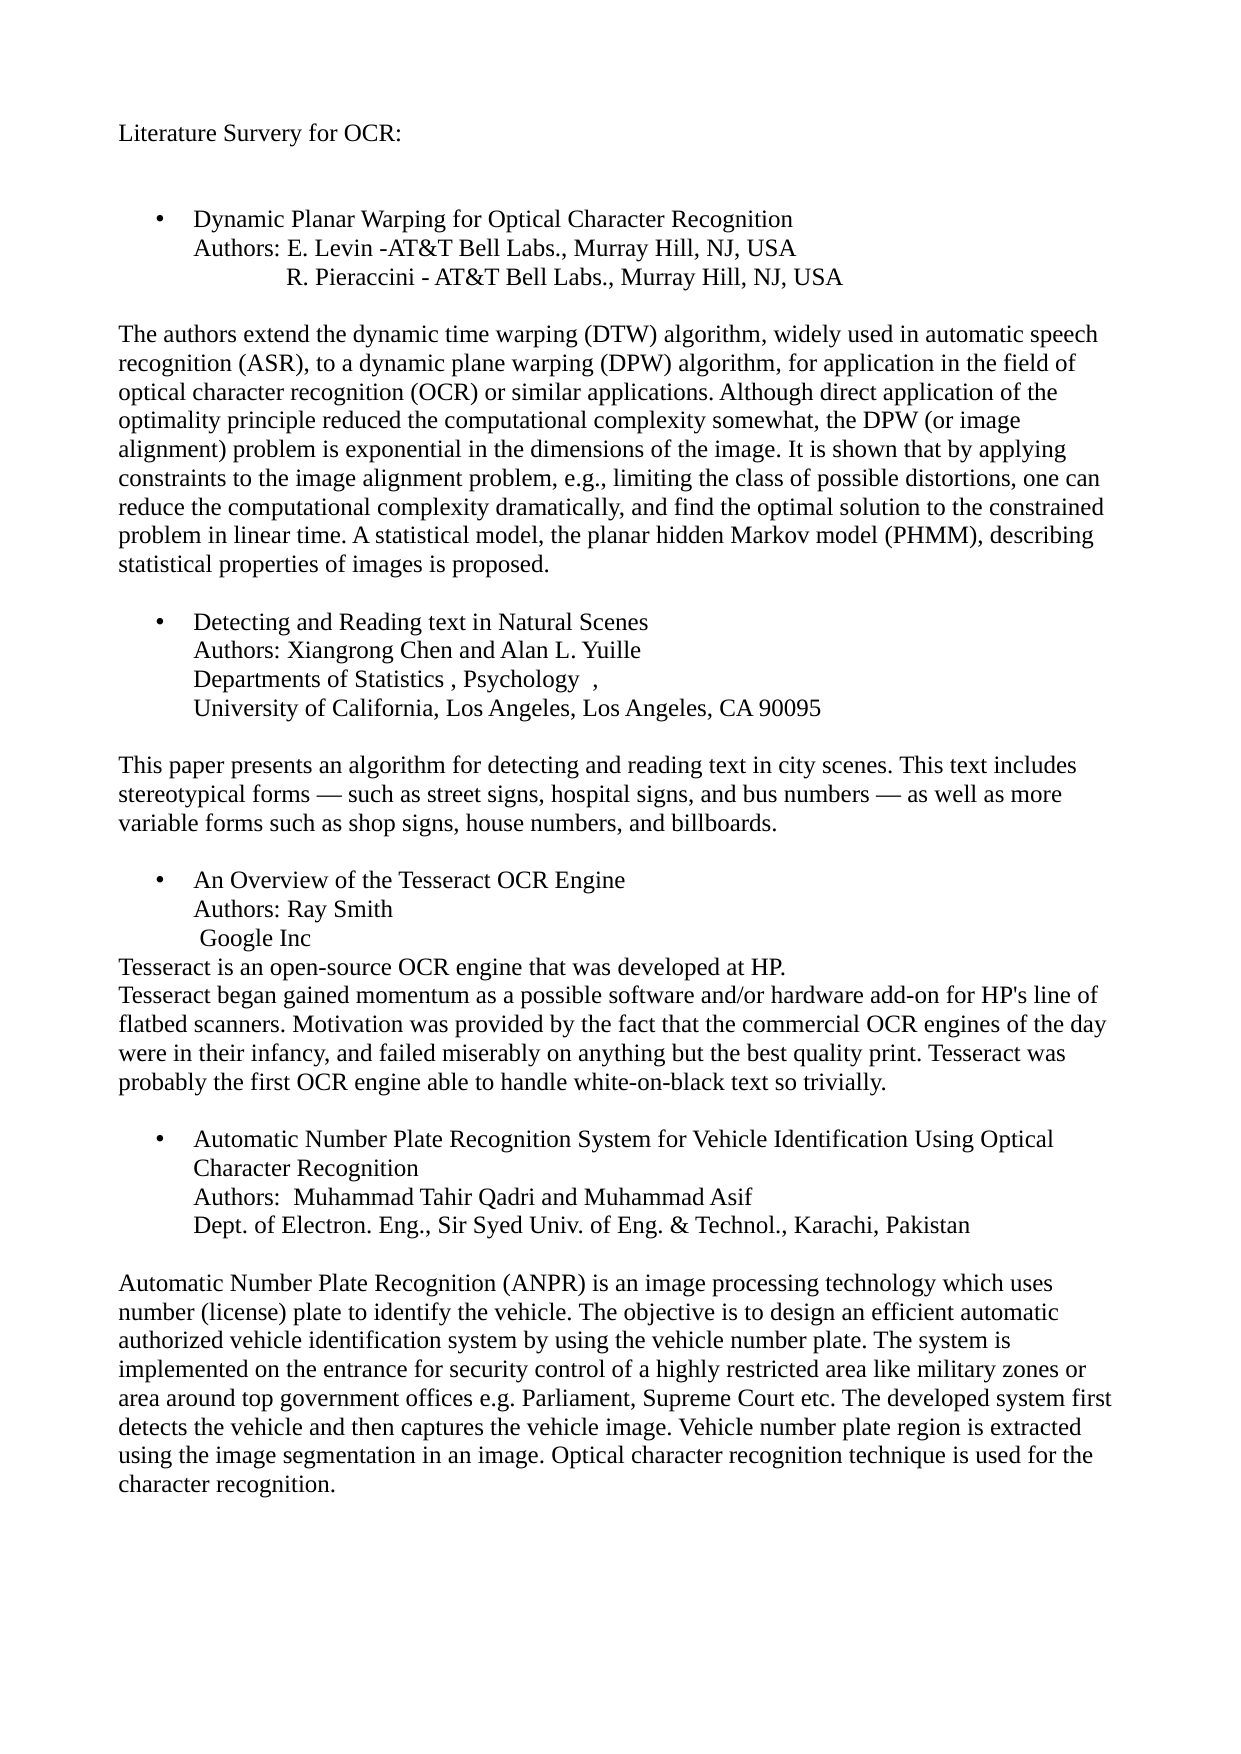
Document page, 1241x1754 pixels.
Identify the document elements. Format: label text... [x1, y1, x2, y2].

text Tesseract began gained momentum as a possible software and/or hardware add-on for HP's line of flatbed scanners. Motivation was provided by the fact that the commercial OCR engines of the day were in their infancy, and failed miserably on anything but the best quality print. Tesseract was probably the first OCR engine able to handle white-on-black text so trivially. [118, 981, 1122, 1096]
list Dynamic Planar Warping for Optical Character Recognition Authors: E. Levin -AT&T Bell Labs., Murray Hill, NJ, USA [156, 204, 1122, 262]
list Authors: Muhammad Tahir Qadri and Muhammad Asif [156, 1182, 1122, 1211]
text R. Pieraccini - AT&T Bell Labs., Murray Hill, NJ, USA [118, 262, 1122, 291]
list An Overview of the Tesseract OCR Engine Authors: Ray Smith Google Inc [156, 866, 1122, 952]
list Dept. of Electron. Eng., Sir Syed Univ. of Eng. & Technol., Karachi, Pakistan [156, 1211, 1122, 1239]
text The authors extend the dynamic time warping (DTW) algorithm, widely used in automatic speech recognition (ASR), to a dynamic plane warping (DPW) algorithm, for application in the field of optical character recognition (OCR) or similar applications. Although direct application of the optimality principle reduced the computational complexity somewhat, the DPW (or image alignment) problem is exponential in the dimensions of the image. It is shown that by applying constraints to the image alignment problem, e.g., limiting the class of possible distortions, one can reduce the computational complexity dramatically, and find the optimal solution to the constrained problem in linear time. A statistical model, the planar hidden Markov model (PHMM), describing statistical properties of images is proposed. [118, 319, 1122, 578]
list Detecting and Reading text in Natural Scenes Authors: Xiangrong Chen and Alan L. Yuille Departments of Statistics , Psychology , [156, 607, 1122, 693]
text Tesseract is an open-source OCR engine that was developed at HP. [118, 952, 1122, 981]
list University of California, Los Angeles, Los Angeles, CA 90095 [156, 693, 1122, 722]
text This paper presents an algorithm for detecting and reading text in city scenes. This text includes stereotypical forms — such as street signs, hospital signs, and bus numbers — as well as more variable forms such as shop signs, house numbers, and billboards. [118, 751, 1122, 837]
list Automatic Number Plate Recognition System for Vehicle Identification Using Optical Character Recognition [156, 1124, 1122, 1182]
text Literature Survery for OCR: [118, 118, 1122, 147]
text Automatic Number Plate Recognition (ANPR) is an image processing technology which uses number (license) plate to identify the vehicle. The objective is to design an efficient automatic authorized vehicle identification system by using the vehicle number plate. The system is implemented on the entrance for security control of a highly restricted area like military zones or area around top government offices e.g. Parliament, Supreme Court etc. The developed system first detects the vehicle and then captures the vehicle image. Vehicle number plate region is extracted using the image segmentation in an image. Optical character recognition technique is used for the character recognition. [118, 1268, 1122, 1498]
